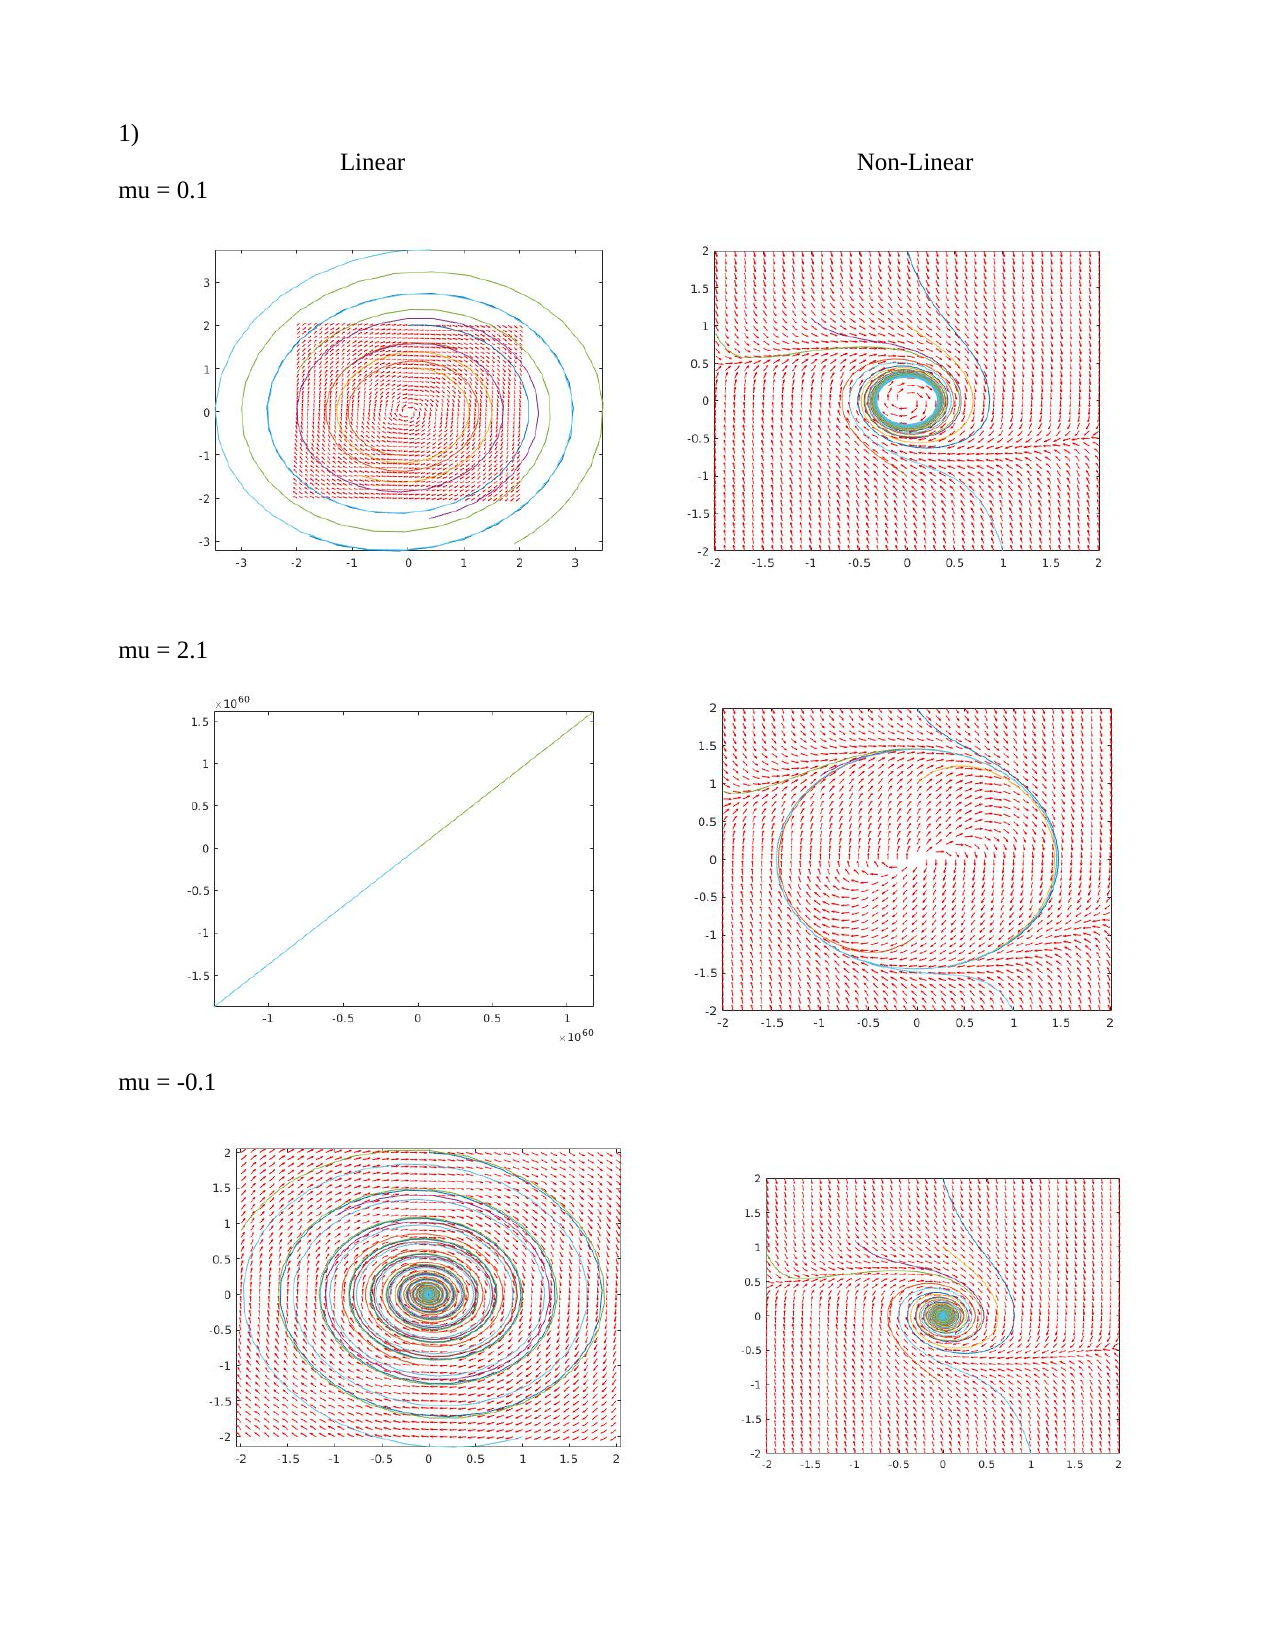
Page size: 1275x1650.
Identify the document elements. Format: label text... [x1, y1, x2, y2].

text Linear Non-Linear [118, 147, 1157, 176]
picture [150, 223, 1147, 591]
text mu = 2.1 [118, 636, 1157, 664]
picture [656, 680, 1158, 1051]
picture [150, 685, 640, 1046]
picture [706, 1154, 1163, 1490]
text mu = -0.1 [118, 1067, 1157, 1096]
text mu = 0.1 [118, 176, 1157, 204]
picture [172, 1121, 668, 1487]
text 1) [118, 118, 1157, 147]
